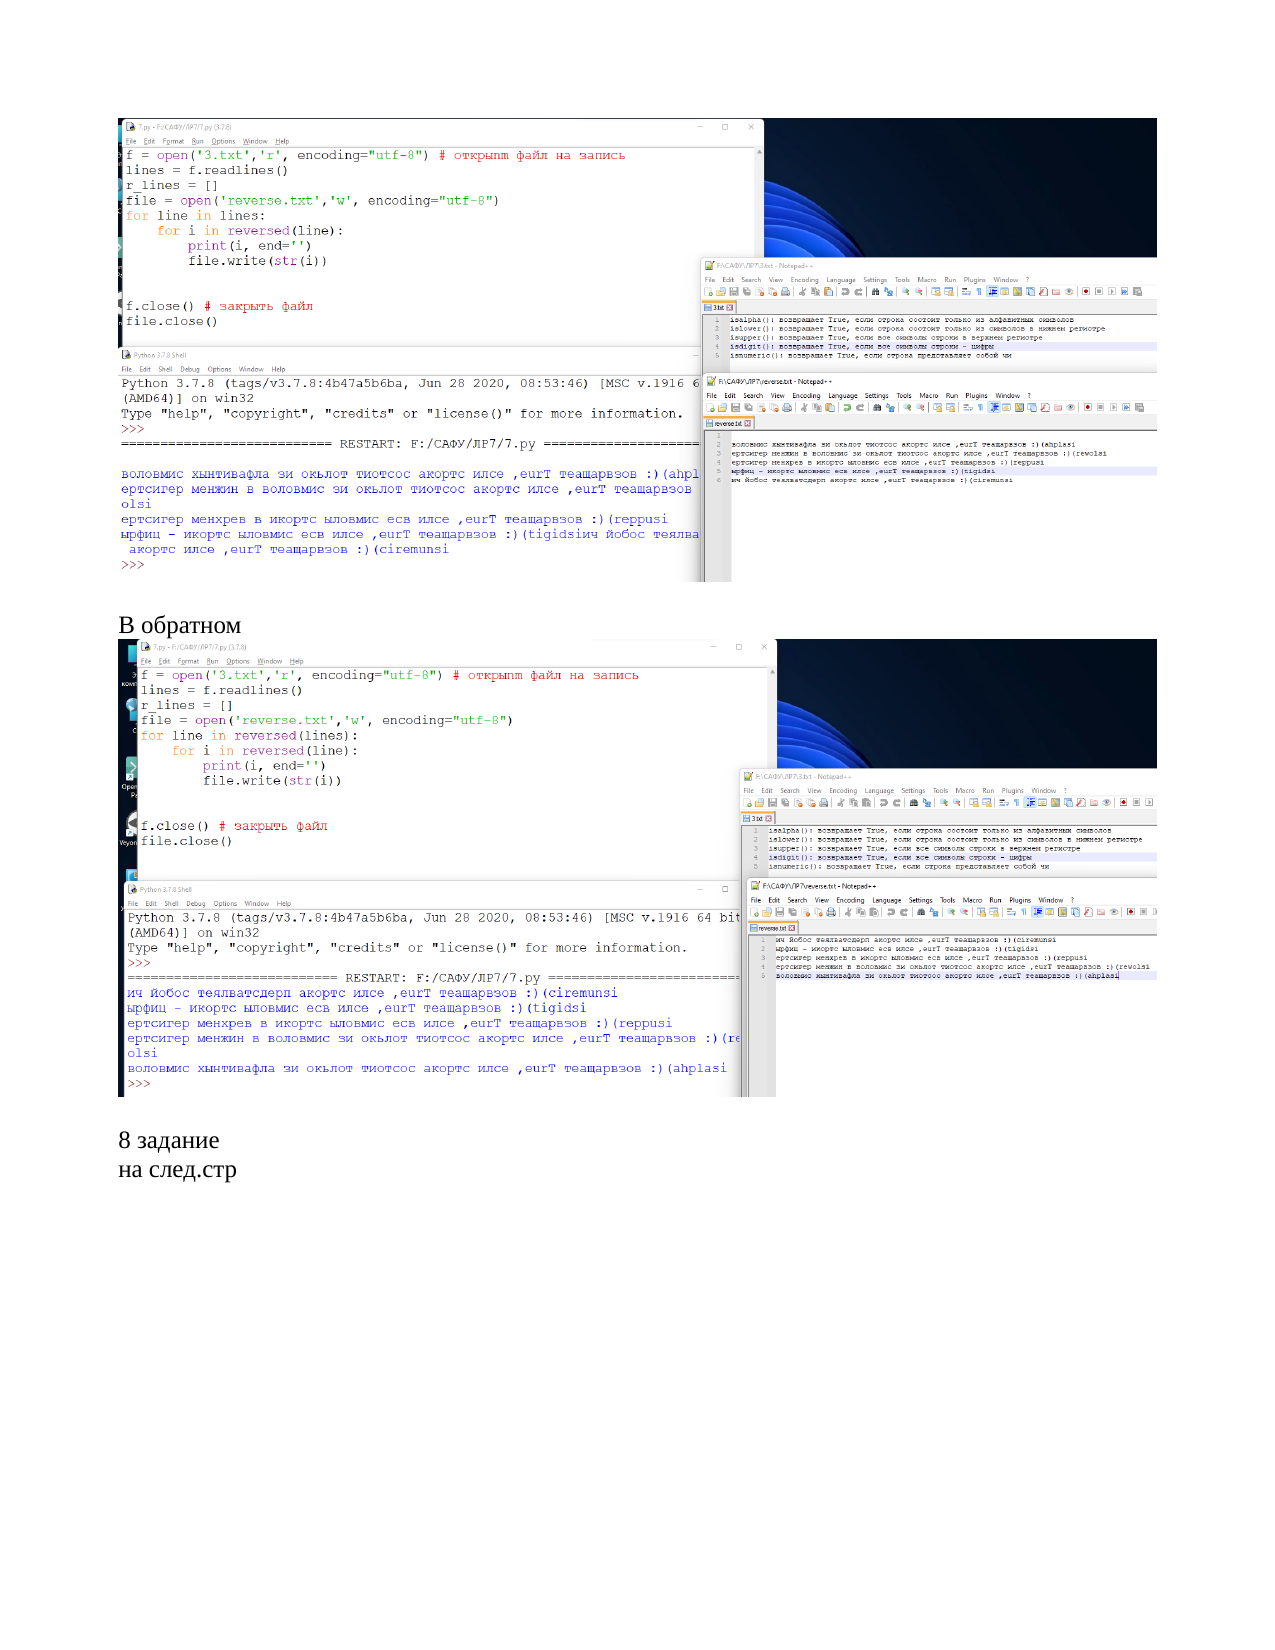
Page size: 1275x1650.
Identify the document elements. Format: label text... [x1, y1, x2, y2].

text В обратном [118, 610, 1157, 639]
text на след.стр [118, 1154, 1157, 1183]
text 8 задание [118, 1125, 1157, 1154]
